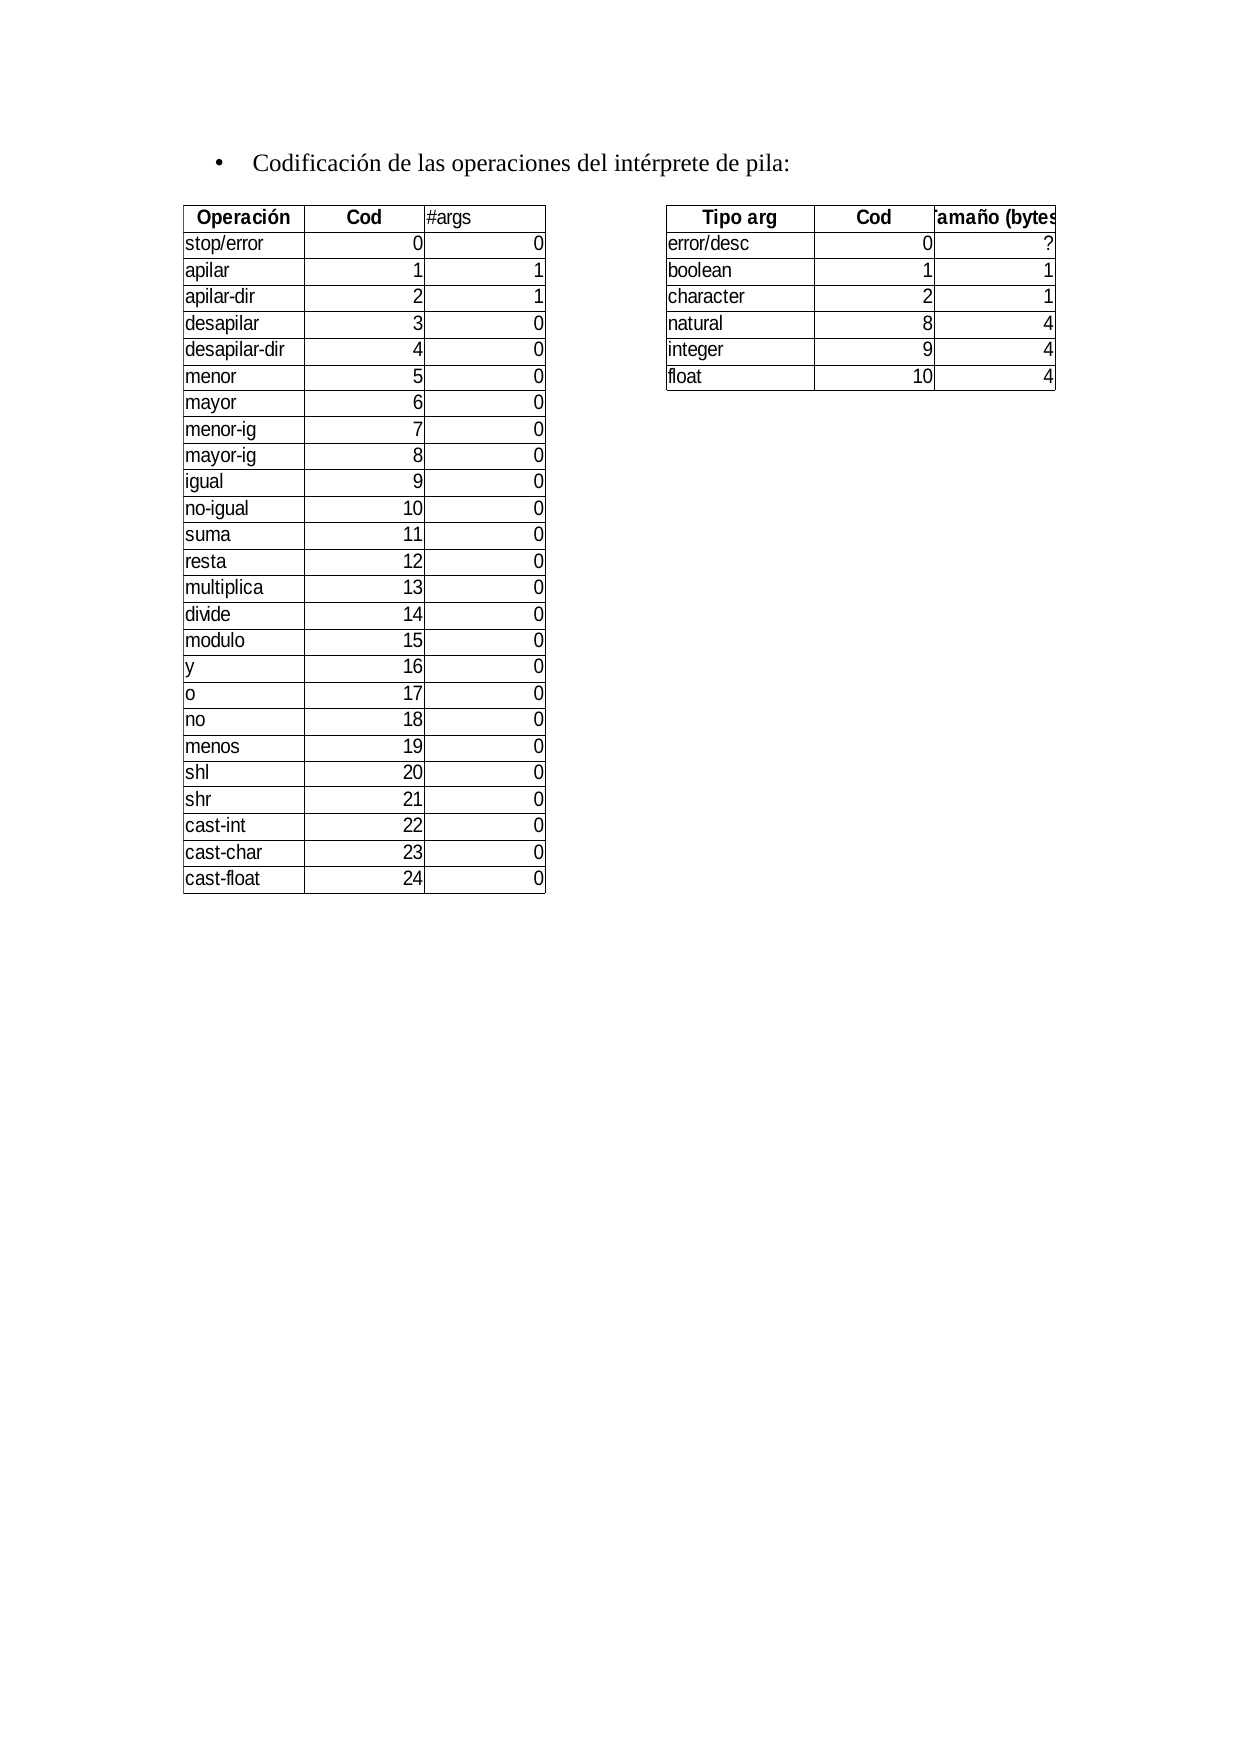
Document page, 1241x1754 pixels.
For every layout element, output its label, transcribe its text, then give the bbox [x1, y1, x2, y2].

list Codificación de las operaciones del intérprete de pila: [215, 148, 1063, 176]
